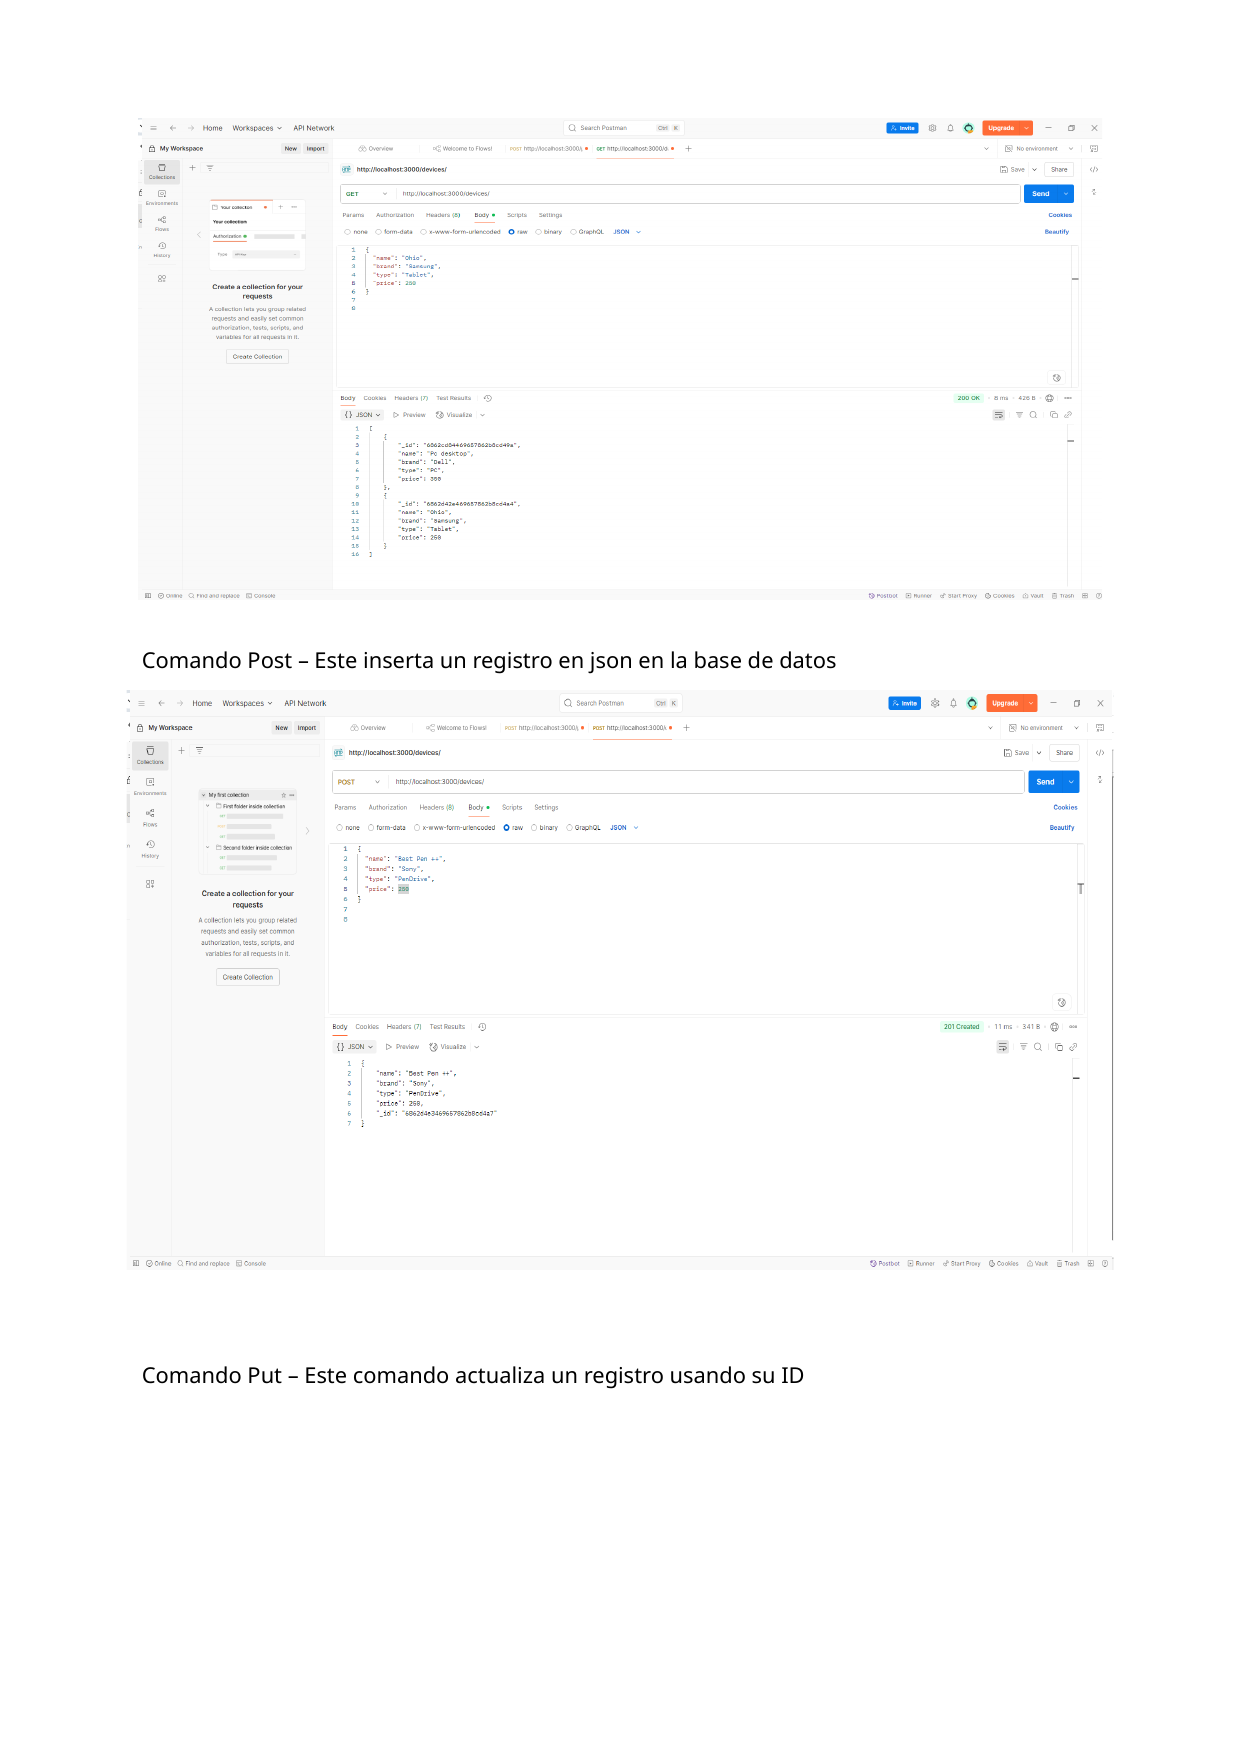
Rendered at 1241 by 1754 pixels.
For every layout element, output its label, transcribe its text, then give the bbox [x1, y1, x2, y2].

text Comando Post – Este inserta un registro en json en la base de datos [142, 645, 1122, 675]
text Comando Put – Este comando actualiza un registro usando su ID [142, 1361, 1122, 1390]
